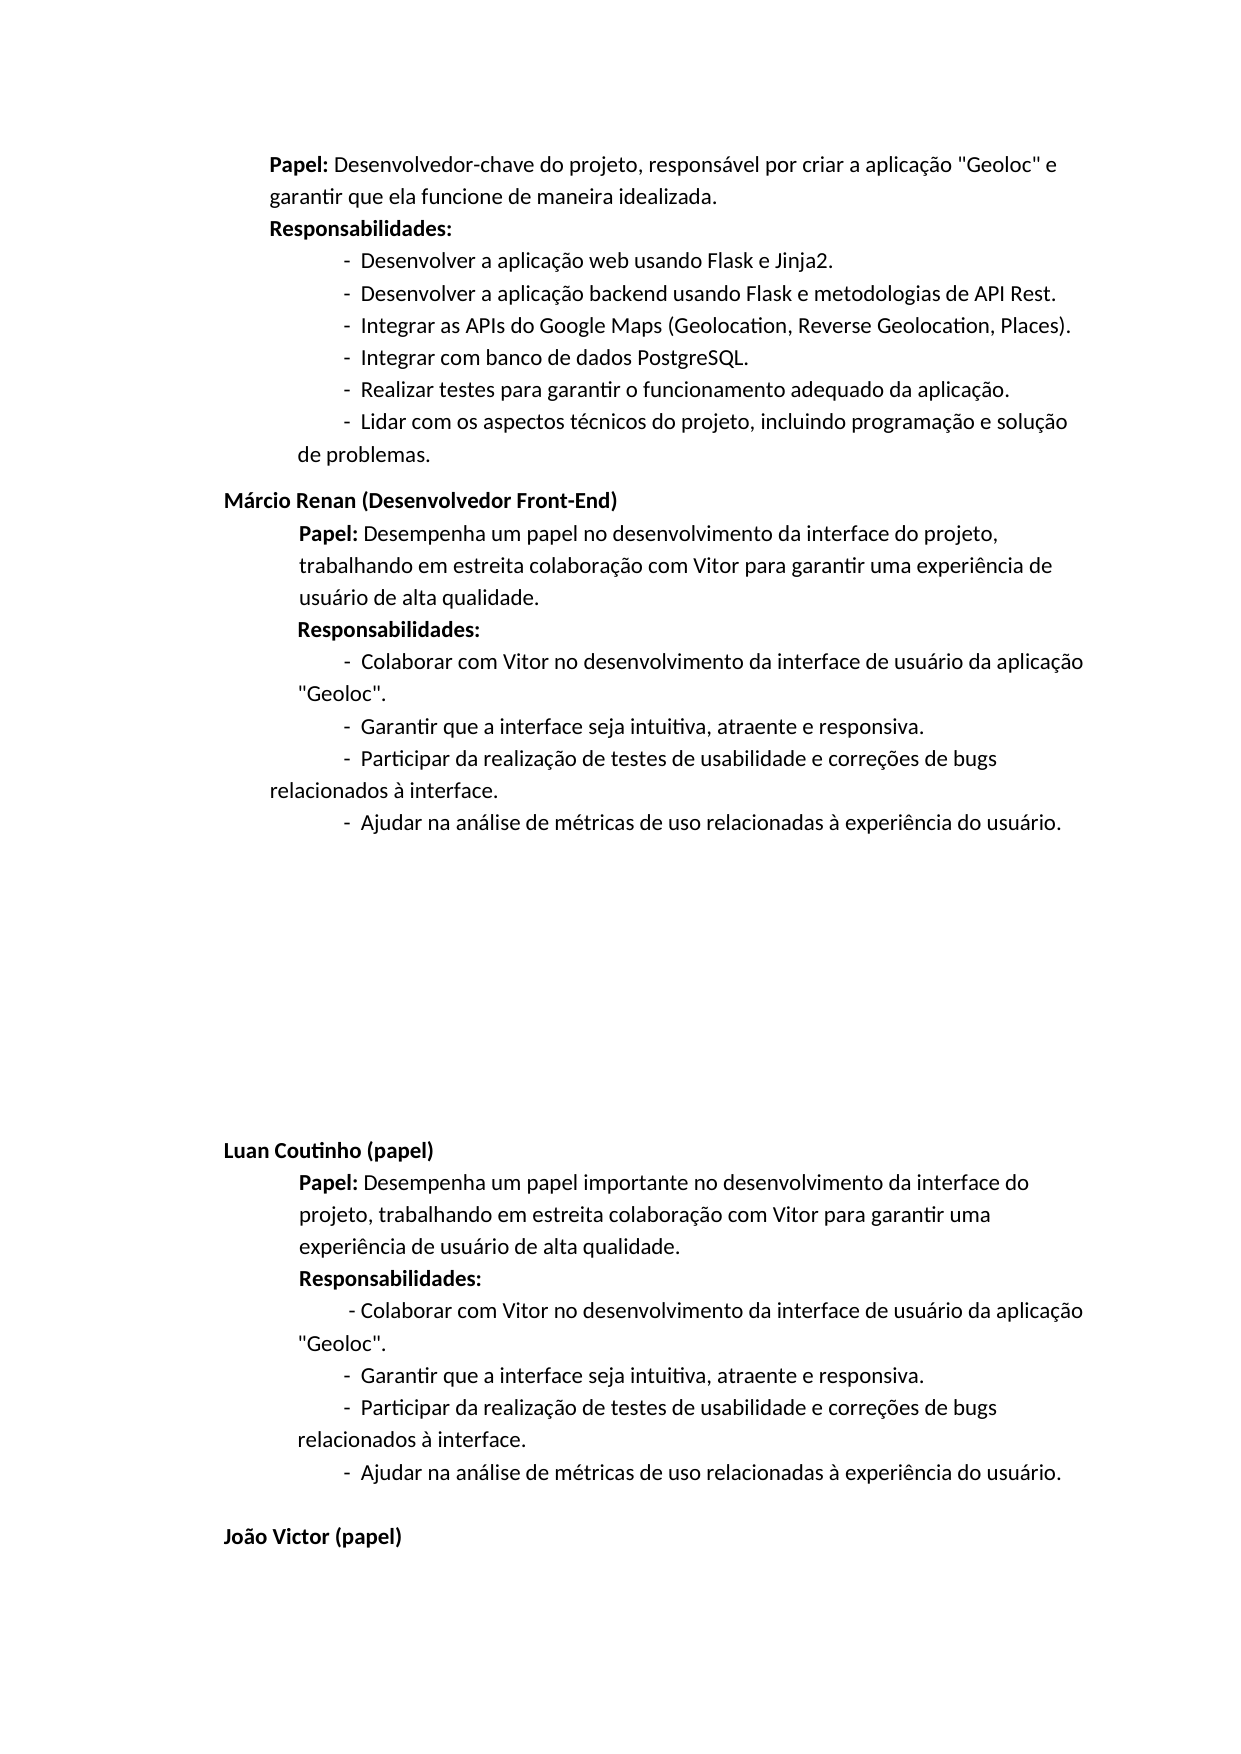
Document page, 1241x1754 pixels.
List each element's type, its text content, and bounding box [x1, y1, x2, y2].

text - Participar da realização de testes de usabilidade e correções de bugs relacionados à interface. [297, 1393, 1090, 1453]
text - Colaborar com Vitor no desenvolvimento da interface de usuário da aplicação "Geoloc". [297, 1297, 1090, 1357]
text - Desenvolver a aplicação web usando Flask e Jinja2. [269, 247, 1090, 274]
text Papel: Desenvolvedor-chave do projeto, responsável por criar a aplicação "Geoloc" e garantir que ela funcione de maneira idealizada. [269, 150, 1090, 210]
text Papel: Desempenha um papel no desenvolvimento da interface do projeto, trabalhando em estreita colaboração com Vitor para garantir uma experiência de usuário de alta qualidade. [299, 519, 1090, 611]
text Papel: Desempenha um papel importante no desenvolvimento da interface do projeto, trabalhando em estreita colaboração com Vitor para garantir uma experiência de usuário de alta qualidade. [299, 1168, 1090, 1260]
text - Garantir que a interface seja intuitiva, atraente e responsiva. [269, 1361, 1090, 1389]
text Márcio Renan (Desenvolvedor Front-End) [150, 486, 1090, 514]
text João Victor (papel) [150, 1522, 1090, 1550]
text Responsabilidades: [196, 214, 1090, 242]
text Luan Coutinho (papel) [150, 1136, 1090, 1164]
text - Ajudar na análise de métricas de uso relacionadas à experiência do usuário. [297, 1458, 1090, 1486]
text - Ajudar na análise de métricas de uso relacionadas à experiência do usuário. [269, 808, 1090, 836]
text - Participar da realização de testes de usabilidade e correções de bugs relacionados à interface. [269, 744, 1090, 804]
text - Desenvolver a aplicação backend usando Flask e metodologias de API Rest. [269, 279, 1090, 307]
text - Garantir que a interface seja intuitiva, atraente e responsiva. [269, 712, 1090, 740]
text Responsabilidades: [299, 1264, 1090, 1292]
text - Lidar com os aspectos técnicos do projeto, incluindo programação e solução de problemas. [297, 407, 1090, 468]
text Responsabilidades: [224, 615, 1090, 643]
text - Realizar testes para garantir o funcionamento adequado da aplicação. [269, 375, 1090, 403]
text - Integrar com banco de dados PostgreSQL. [269, 343, 1090, 371]
text - Colaborar com Vitor no desenvolvimento da interface de usuário da aplicação "Geoloc". [297, 647, 1090, 708]
text - Integrar as APIs do Google Maps (Geolocation, Reverse Geolocation, Places). [269, 311, 1090, 339]
